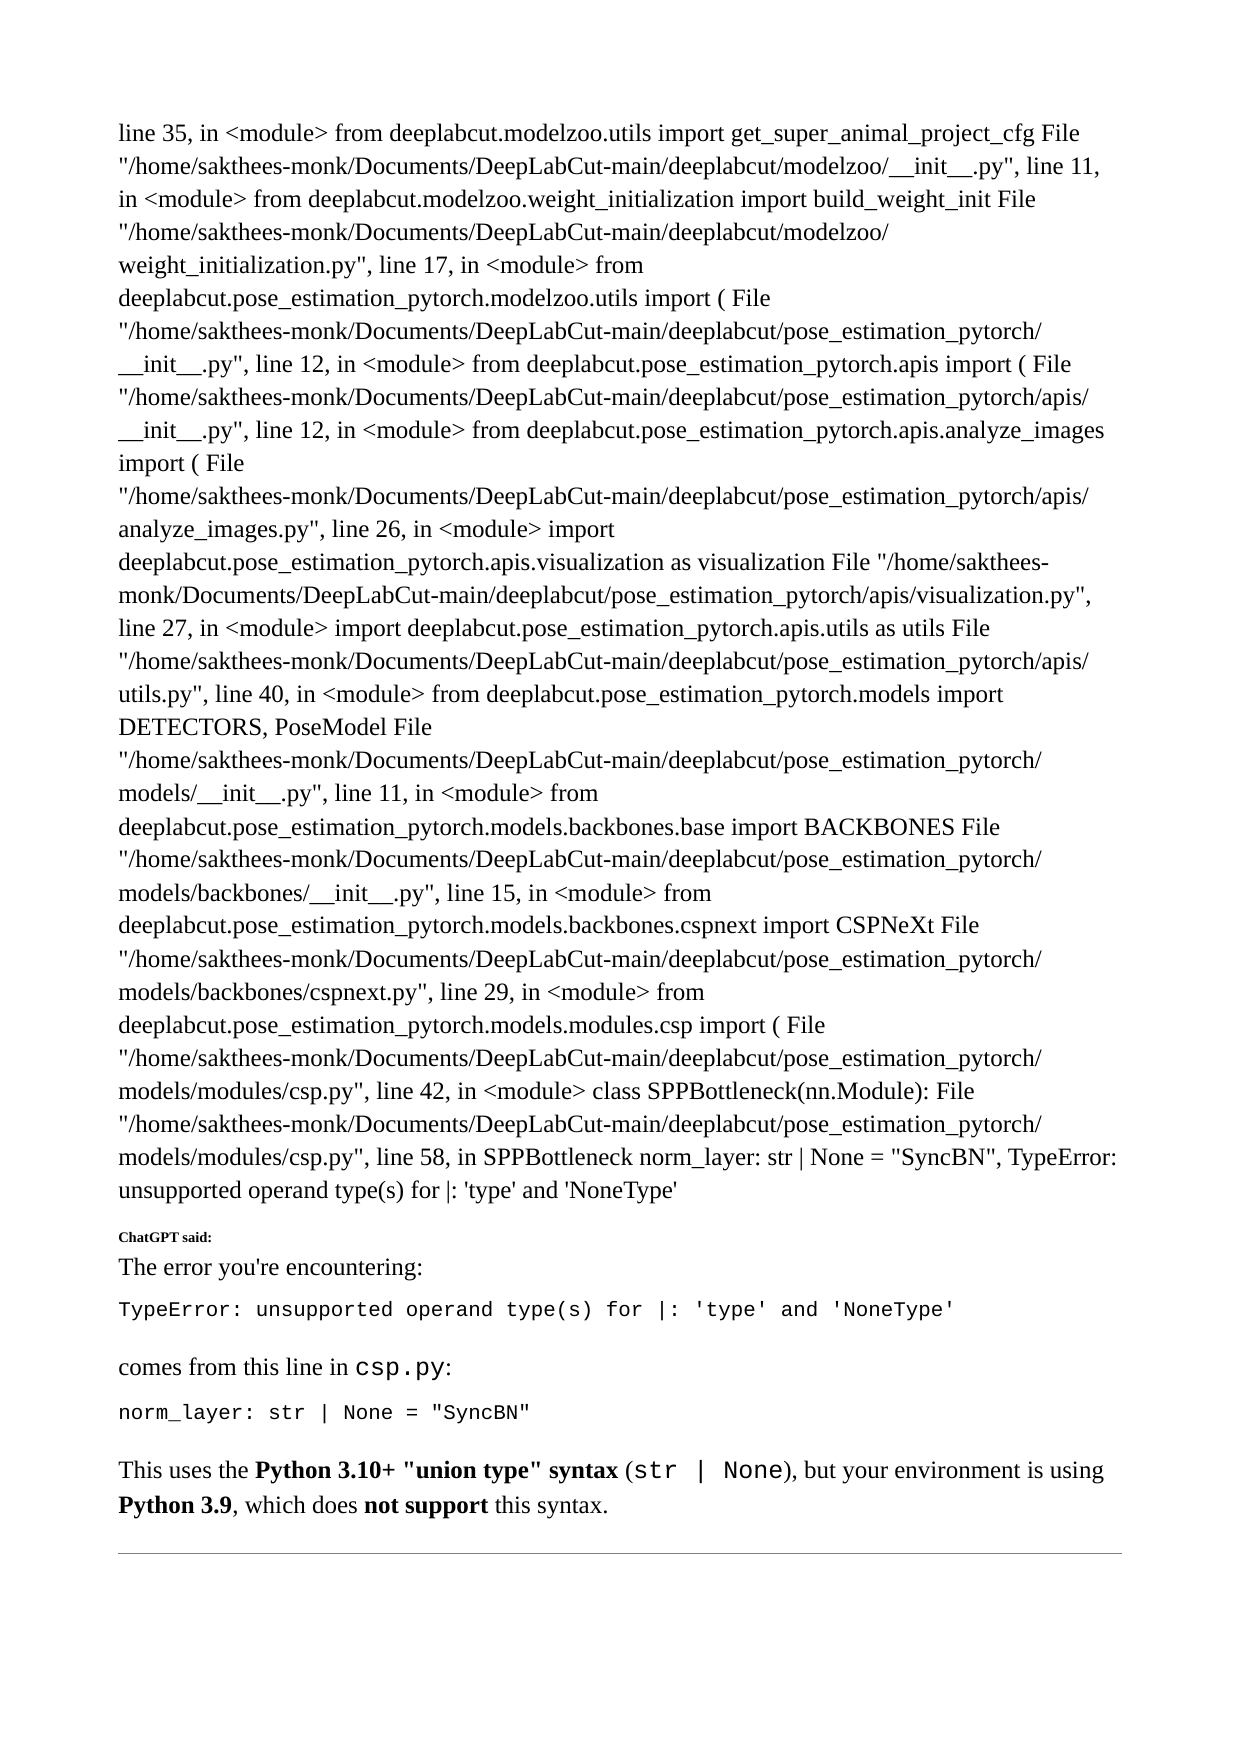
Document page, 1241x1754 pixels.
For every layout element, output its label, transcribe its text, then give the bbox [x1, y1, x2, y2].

text line 35, in <module> from deeplabcut.modelzoo.utils import get_super_animal_project_cfg File "/home/sakthees-monk/Documents/DeepLabCut-main/deeplabcut/modelzoo/__init__.py", line 11, in <module> from deeplabcut.modelzoo.weight_initialization import build_weight_init File "/home/sakthees-monk/Documents/DeepLabCut-main/deeplabcut/modelzoo/weight_initialization.py", line 17, in <module> from deeplabcut.pose_estimation_pytorch.modelzoo.utils import ( File "/home/sakthees-monk/Documents/DeepLabCut-main/deeplabcut/pose_estimation_pytorch/__init__.py", line 12, in <module> from deeplabcut.pose_estimation_pytorch.apis import ( File "/home/sakthees-monk/Documents/DeepLabCut-main/deeplabcut/pose_estimation_pytorch/apis/__init__.py", line 12, in <module> from deeplabcut.pose_estimation_pytorch.apis.analyze_images import ( File "/home/sakthees-monk/Documents/DeepLabCut-main/deeplabcut/pose_estimation_pytorch/apis/analyze_images.py", line 26, in <module> import deeplabcut.pose_estimation_pytorch.apis.visualization as visualization File "/home/sakthees-monk/Documents/DeepLabCut-main/deeplabcut/pose_estimation_pytorch/apis/visualization.py", line 27, in <module> import deeplabcut.pose_estimation_pytorch.apis.utils as utils File "/home/sakthees-monk/Documents/DeepLabCut-main/deeplabcut/pose_estimation_pytorch/apis/utils.py", line 40, in <module> from deeplabcut.pose_estimation_pytorch.models import DETECTORS, PoseModel File "/home/sakthees-monk/Documents/DeepLabCut-main/deeplabcut/pose_estimation_pytorch/models/__init__.py", line 11, in <module> from deeplabcut.pose_estimation_pytorch.models.backbones.base import BACKBONES File "/home/sakthees-monk/Documents/DeepLabCut-main/deeplabcut/pose_estimation_pytorch/models/backbones/__init__.py", line 15, in <module> from deeplabcut.pose_estimation_pytorch.models.backbones.cspnext import CSPNeXt File "/home/sakthees-monk/Documents/DeepLabCut-main/deeplabcut/pose_estimation_pytorch/models/backbones/cspnext.py", line 29, in <module> from deeplabcut.pose_estimation_pytorch.models.modules.csp import ( File "/home/sakthees-monk/Documents/DeepLabCut-main/deeplabcut/pose_estimation_pytorch/models/modules/csp.py", line 42, in <module> class SPPBottleneck(nn.Module): File "/home/sakthees-monk/Documents/DeepLabCut-main/deeplabcut/pose_estimation_pytorch/models/modules/csp.py", line 58, in SPPBottleneck norm_layer: str | None = "SyncBN", TypeError: unsupported operand type(s) for |: 'type' and 'NoneType' [118, 118, 1122, 1203]
subtitle ChatGPT said: [118, 1229, 1122, 1245]
text TypeError: unsupported operand type(s) for |: 'type' and 'NoneType' [118, 1299, 1122, 1323]
text This uses the Python 3.10+ "union type" syntax (str | None), but your environment is using Python 3.9, which does not support this syntax. [118, 1456, 1122, 1519]
text The error you're encountering: [118, 1252, 1122, 1280]
text norm_layer: str | None = "SyncBN" [118, 1402, 1122, 1426]
text comes from this line in csp.py: [118, 1352, 1122, 1383]
